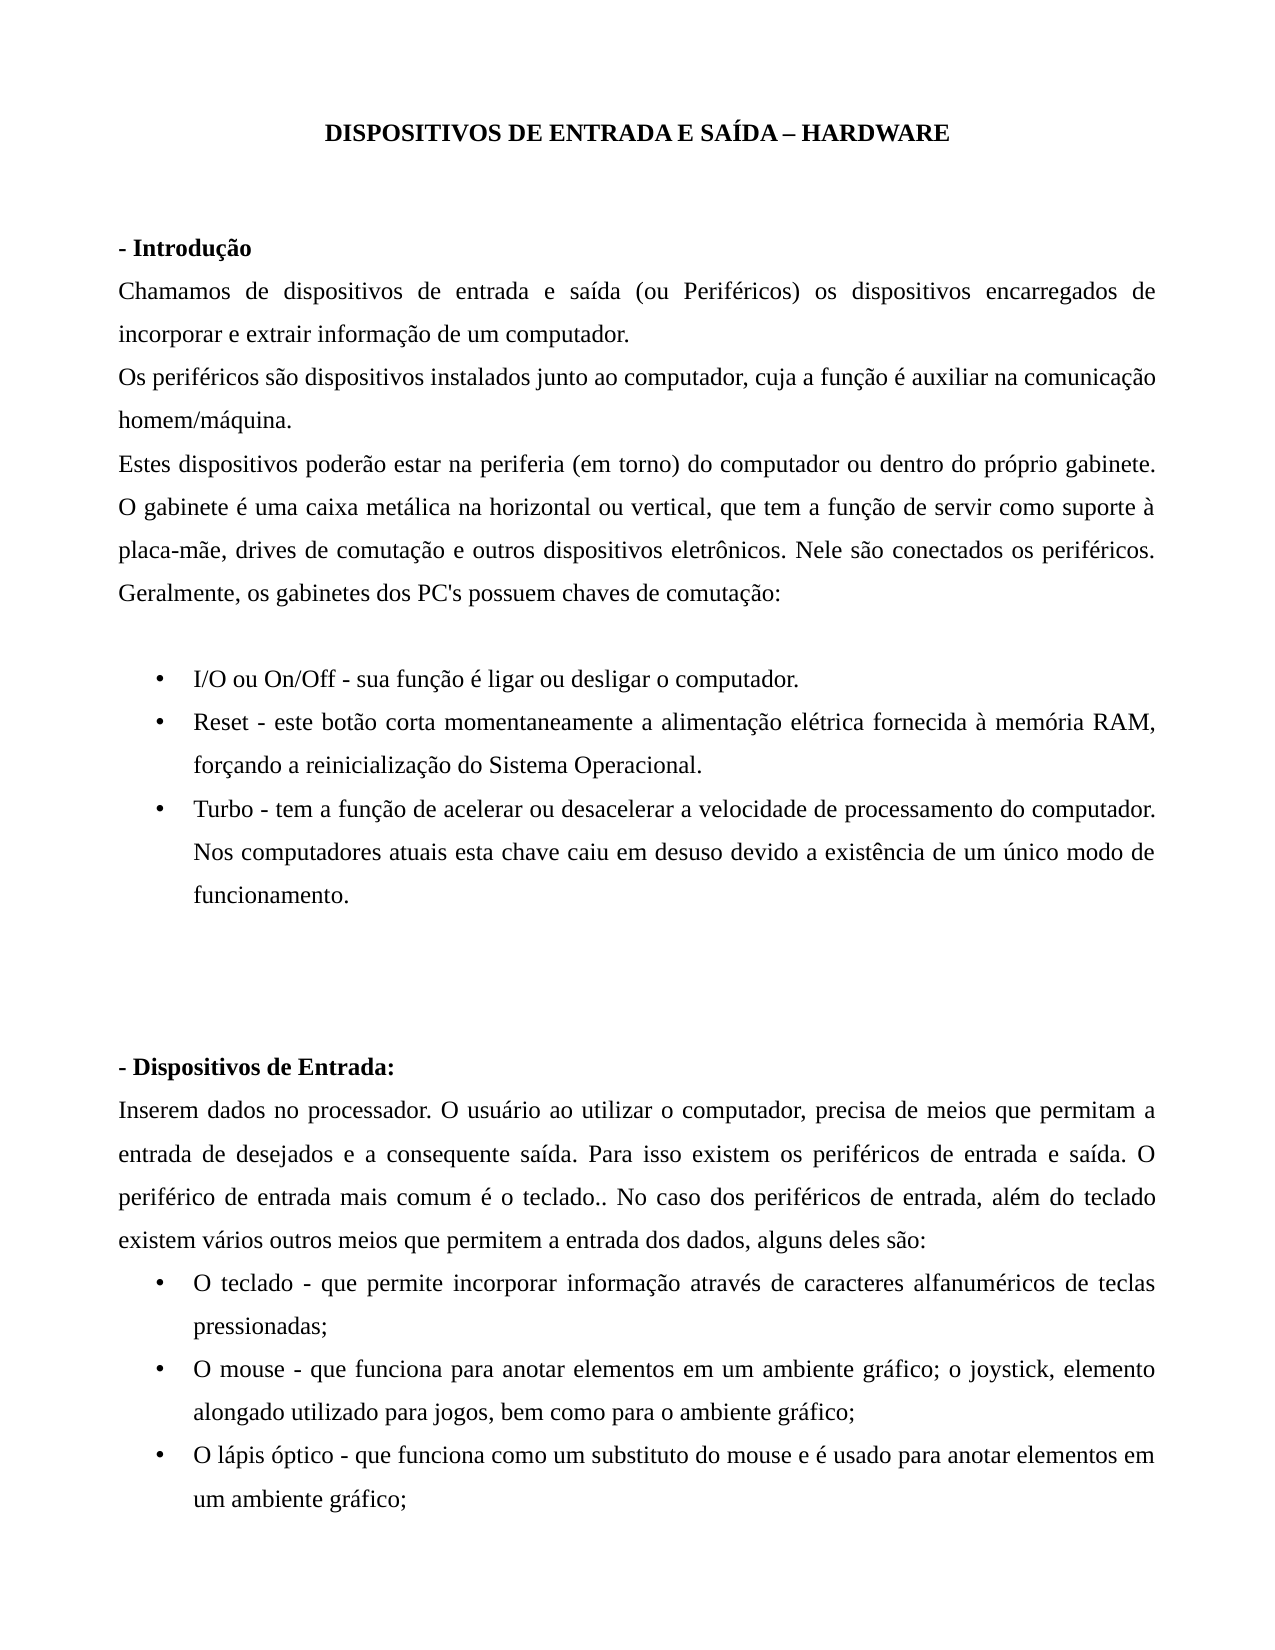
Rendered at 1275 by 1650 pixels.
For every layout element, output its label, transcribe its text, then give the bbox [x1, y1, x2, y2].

list O lápis óptico - que funciona como um substituto do mouse e é usado para anotar elementos em um ambiente gráfico; [156, 1441, 1157, 1512]
text Inserem dados no processador. O usuário ao utilizar o computador, precisa de meios que permitam a entrada de desejados e a consequente saída. Para isso existem os periféricos de entrada e saída. O periférico de entrada mais comum é o teclado.. No caso dos periféricos de entrada, além do teclado existem vários outros meios que permitem a entrada dos dados, alguns deles são: [118, 1096, 1157, 1254]
list Turbo - tem a função de acelerar ou desacelerar a velocidade de processamento do computador. Nos computadores atuais esta chave caiu em desuso devido a existência de um único modo de funcionamento. [156, 794, 1157, 909]
list O mouse - que funciona para anotar elementos em um ambiente gráfico; o joystick, elemento alongado utilizado para jogos, bem como para o ambiente gráfico; [156, 1354, 1157, 1426]
list I/O ou On/Off - sua função é ligar ou desligar o computador. [156, 664, 1157, 693]
list Reset - este botão corta momentaneamente a alimentação elétrica fornecida à memória RAM, forçando a reinicialização do Sistema Operacional. [156, 707, 1157, 779]
text Chamamos de dispositivos de entrada e saída (ou Periféricos) os dispositivos encarregados de incorporar e extrair informação de um computador. [118, 276, 1157, 348]
text DISPOSITIVOS DE ENTRADA E SAÍDA – HARDWARE [118, 118, 1157, 147]
text Os periféricos são dispositivos instalados junto ao computador, cuja a função é auxiliar na comunicação homem/máquina. [118, 362, 1157, 434]
text - Dispositivos de Entrada: [118, 1052, 1157, 1081]
text - Introdução [118, 233, 1157, 262]
text Estes dispositivos poderão estar na periferia (em torno) do computador ou dentro do próprio gabinete. O gabinete é uma caixa metálica na horizontal ou vertical, que tem a função de servir como suporte à placa-mãe, drives de comutação e outros dispositivos eletrônicos. Nele são conectados os periféricos. Geralmente, os gabinetes dos PC's possuem chaves de comutação: [118, 449, 1157, 607]
list O teclado - que permite incorporar informação através de caracteres alfanuméricos de teclas pressionadas; [156, 1268, 1157, 1340]
